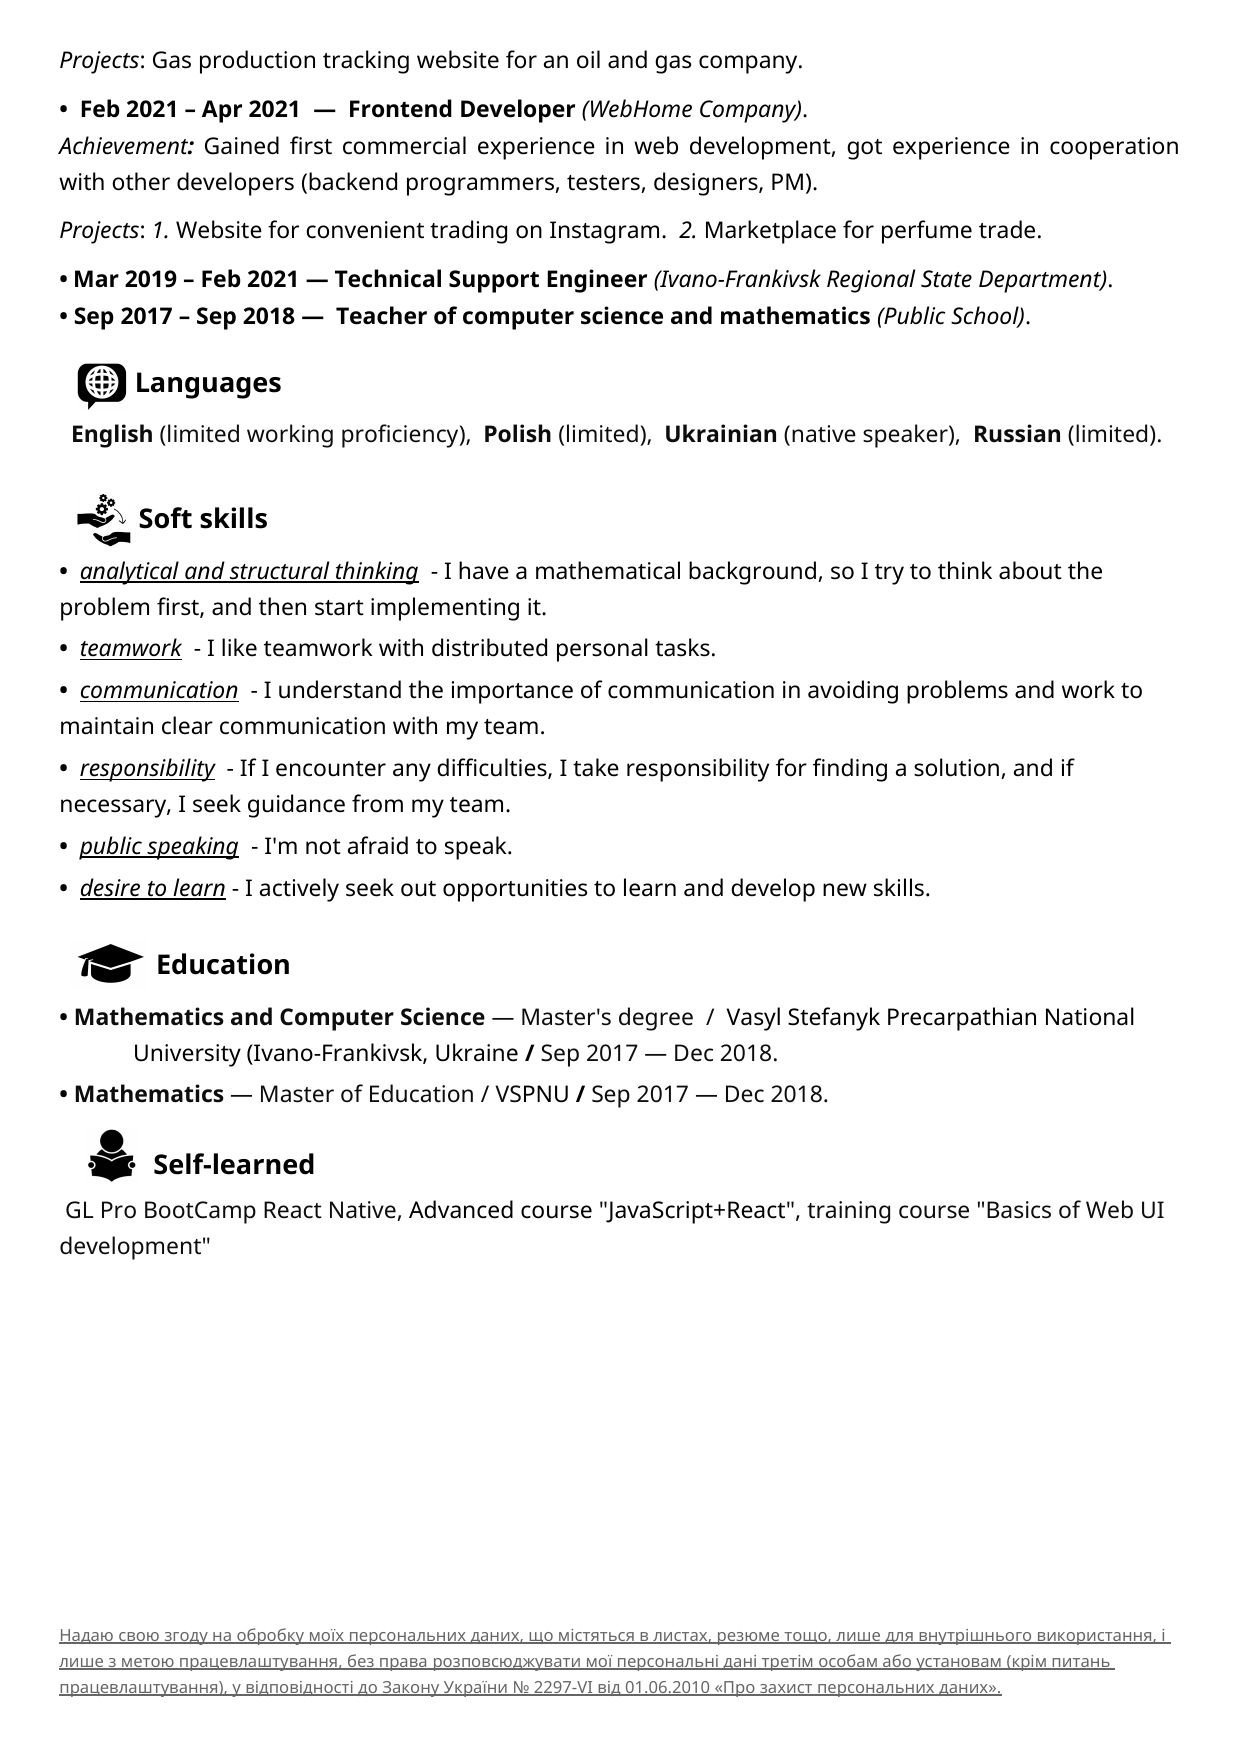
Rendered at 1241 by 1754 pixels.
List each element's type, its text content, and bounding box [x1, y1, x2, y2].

text [59, 1146, 83, 1183]
text • Feb 2021 – Apr 2021 — Frontend Developer (WebHome Company). [59, 93, 1181, 124]
text • Mar 2019 – Feb 2021 — Technical Support Engineer (Ivano-Frankivsk Regional State Department). [59, 263, 1181, 294]
picture [83, 1127, 139, 1185]
picture [70, 939, 149, 990]
text • analytical and structural thinking - I have a mathematical background, so I try to think about the problem first, and then start implementing it. [59, 554, 1181, 622]
text Self-learned [139, 1146, 1181, 1183]
text English (limited working proficiency), Polish (limited), Ukrainian (native speaker), Russian (limited). [59, 418, 1181, 449]
text Projects: Gas production tracking website for an oil and gas company. [59, 44, 1181, 76]
text • desire to learn - I actively seek out opportunities to learn and develop new skills. [59, 872, 1181, 903]
text Languages [128, 363, 1181, 400]
picture [76, 362, 128, 411]
text • Mathematics and Computer Science — Master's degree / Vasyl Stefanyk Precarpathian National University (Ivano-Frankivsk, Ukraine / Sep 2017 — Dec 2018. [59, 1001, 1181, 1068]
text Achievement: Gained first commercial experience in web development, got experience in cooperation with other developers (backend programmers, testers, designers, PM). [59, 130, 1181, 197]
text Education [149, 946, 1181, 983]
text Projects: 1. Website for convenient trading on Instagram. 2. Marketplace for perfume trade. [59, 214, 1181, 246]
text • Mathematics — Master of Education / VSPNU / Sep 2017 — Dec 2018. [59, 1078, 1181, 1110]
text [59, 363, 76, 400]
text • communication - I understand the importance of communication in avoiding problems and work to maintain clear communication with my team. [59, 674, 1181, 741]
text • Sep 2017 – Sep 2018 — Teacher of computer science and mathematics (Public School). [59, 300, 1181, 331]
text [59, 500, 76, 537]
text • responsibility - If I encounter any difficulties, I take responsibility for finding a solution, and if necessary, I seek guidance from my team. [59, 752, 1181, 819]
text Soft skills [132, 500, 1181, 537]
text • teamwork - I like teamwork with distributed personal tasks. [59, 632, 1181, 664]
picture [76, 492, 132, 548]
text [59, 946, 70, 983]
text GL Pro BootCamp React Native, Advanced course "JavaScript+React", training course "Basics of Web UI development" [59, 1194, 1181, 1261]
text • public speaking - I'm not afraid to speak. [59, 830, 1181, 861]
